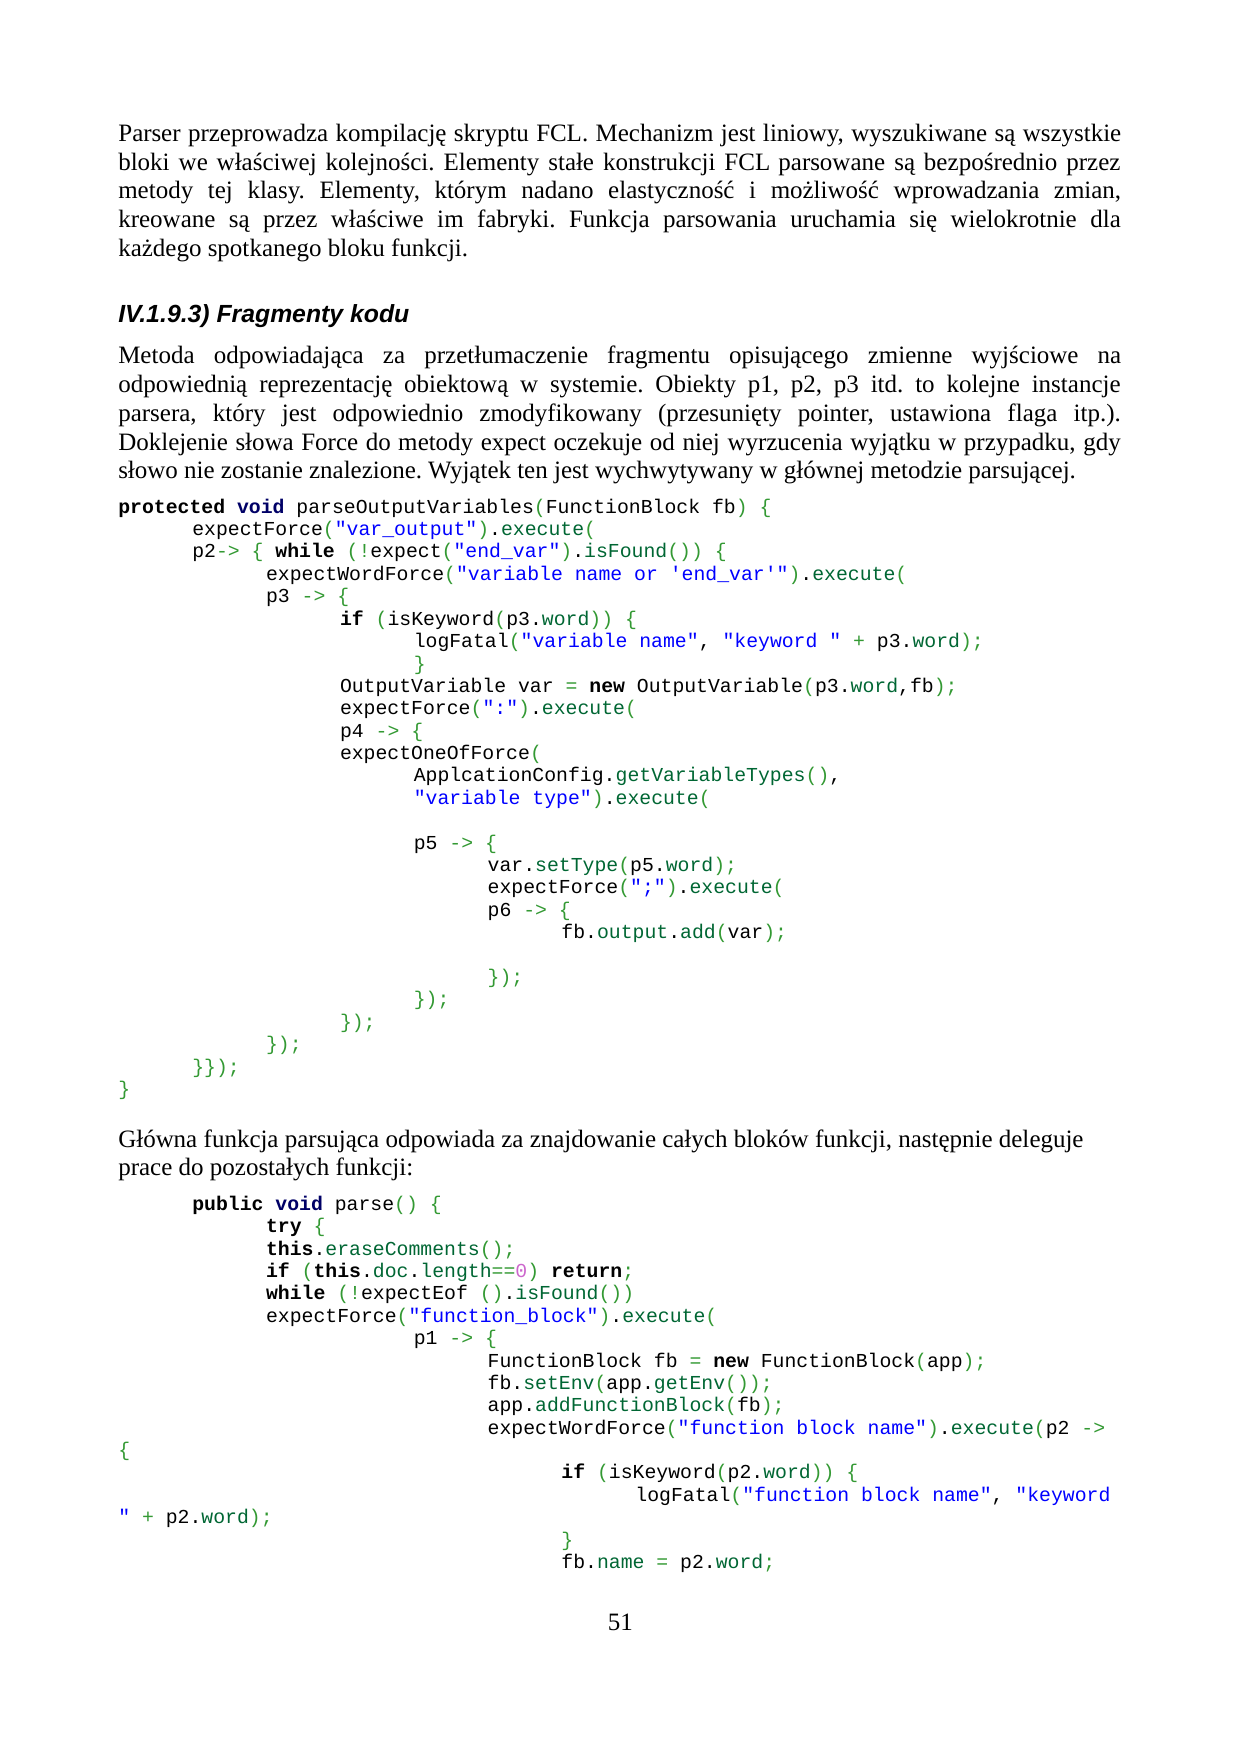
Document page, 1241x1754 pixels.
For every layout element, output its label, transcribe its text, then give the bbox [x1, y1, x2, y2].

subtitle Fragmenty kodu [118, 299, 1122, 328]
text } [118, 1530, 1122, 1552]
text try { [118, 1216, 1122, 1238]
text p5 -> { [118, 810, 1122, 855]
text Główna funkcja parsująca odpowiada za znajdowanie całych bloków funkcji, następnie deleguje prace do pozostałych funkcji: [118, 1124, 1122, 1181]
text if (isKeyword(p2.word)) { [118, 1462, 1122, 1485]
text logFatal("variable name", "keyword " + p3.word); [118, 631, 1122, 653]
text logFatal("function block name", "keyword " + p2.word); [118, 1485, 1122, 1530]
text fb.output.add(var); [118, 922, 1122, 944]
text Parser przeprowadza kompilację skryptu FCL. Mechanizm jest liniowy, wyszukiwane są wszystkie bloki we właściwej kolejności. Elementy stałe konstrukcji FCL parsowane są bezpośrednio przez metody tej klasy. Elementy, którym nadano elastyczność i możliwość wprowadzania zmian, kreowane są przez właściwe im fabryki. Funkcja parsowania uruchamia się wielokrotnie dla każdego spotkanego bloku funkcji. [118, 118, 1122, 262]
text expectForce(":").execute( [118, 698, 1122, 721]
text Metoda odpowiadająca za przetłumaczenie fragmentu opisującego zmienne wyjściowe na odpowiednią reprezentację obiektową w systemie. Obiekty p1, p2, p3 itd. to kolejne instancje parsera, który jest odpowiednio zmodyfikowany (przesunięty pointer, ustawiona flaga itp.). Doklejenie słowa Force do metody expect oczekuje od niej wyrzucenia wyjątku w przypadku, gdy słowo nie zostanie znalezione. Wyjątek ten jest wychwytywany w głównej metodzie parsującej. [118, 340, 1122, 484]
text if (isKeyword(p3.word)) { [118, 609, 1122, 631]
text p3 -> { [118, 586, 1122, 609]
text "variable type").execute( [118, 788, 1122, 810]
text public void parse() { [118, 1194, 1122, 1216]
text app.addFunctionBlock(fb); [118, 1395, 1122, 1418]
text }); [118, 1034, 1122, 1057]
text } [118, 653, 1122, 676]
text expectForce(";").execute( p6 -> { [118, 877, 1122, 922]
text }); [118, 1012, 1122, 1034]
text expectWordForce("variable name or 'end_var'").execute( [118, 564, 1122, 586]
text expectWordForce("function block name").execute(p2 -> { [118, 1418, 1122, 1462]
text while (!expectEof ().isFound()) [118, 1283, 1122, 1306]
text } [118, 1079, 1122, 1101]
text p2-> { while (!expect("end_var").isFound()) { [118, 541, 1122, 564]
text p1 -> { [118, 1328, 1122, 1351]
text }); [118, 989, 1122, 1012]
text p4 -> { [118, 721, 1122, 743]
text expectForce("function_block").execute( [118, 1306, 1122, 1328]
text var.setType(p5.word); [118, 855, 1122, 877]
text ApplcationConfig.getVariableTypes(), [118, 765, 1122, 788]
text if (this.doc.length==0) return; [118, 1261, 1122, 1283]
text }); [118, 944, 1122, 989]
text }}); [118, 1057, 1122, 1079]
text fb.setEnv(app.getEnv()); [118, 1373, 1122, 1395]
text protected void parseOutputVariables(FunctionBlock fb) { [118, 497, 1122, 519]
text fb.name = p2.word; [118, 1552, 1122, 1574]
text OutputVariable var = new OutputVariable(p3.word,fb); [118, 676, 1122, 698]
text FunctionBlock fb = new FunctionBlock(app); [118, 1351, 1122, 1373]
text expectForce("var_output").execute( [118, 519, 1122, 541]
text this.eraseComments(); [118, 1238, 1122, 1261]
text expectOneOfForce( [118, 743, 1122, 765]
